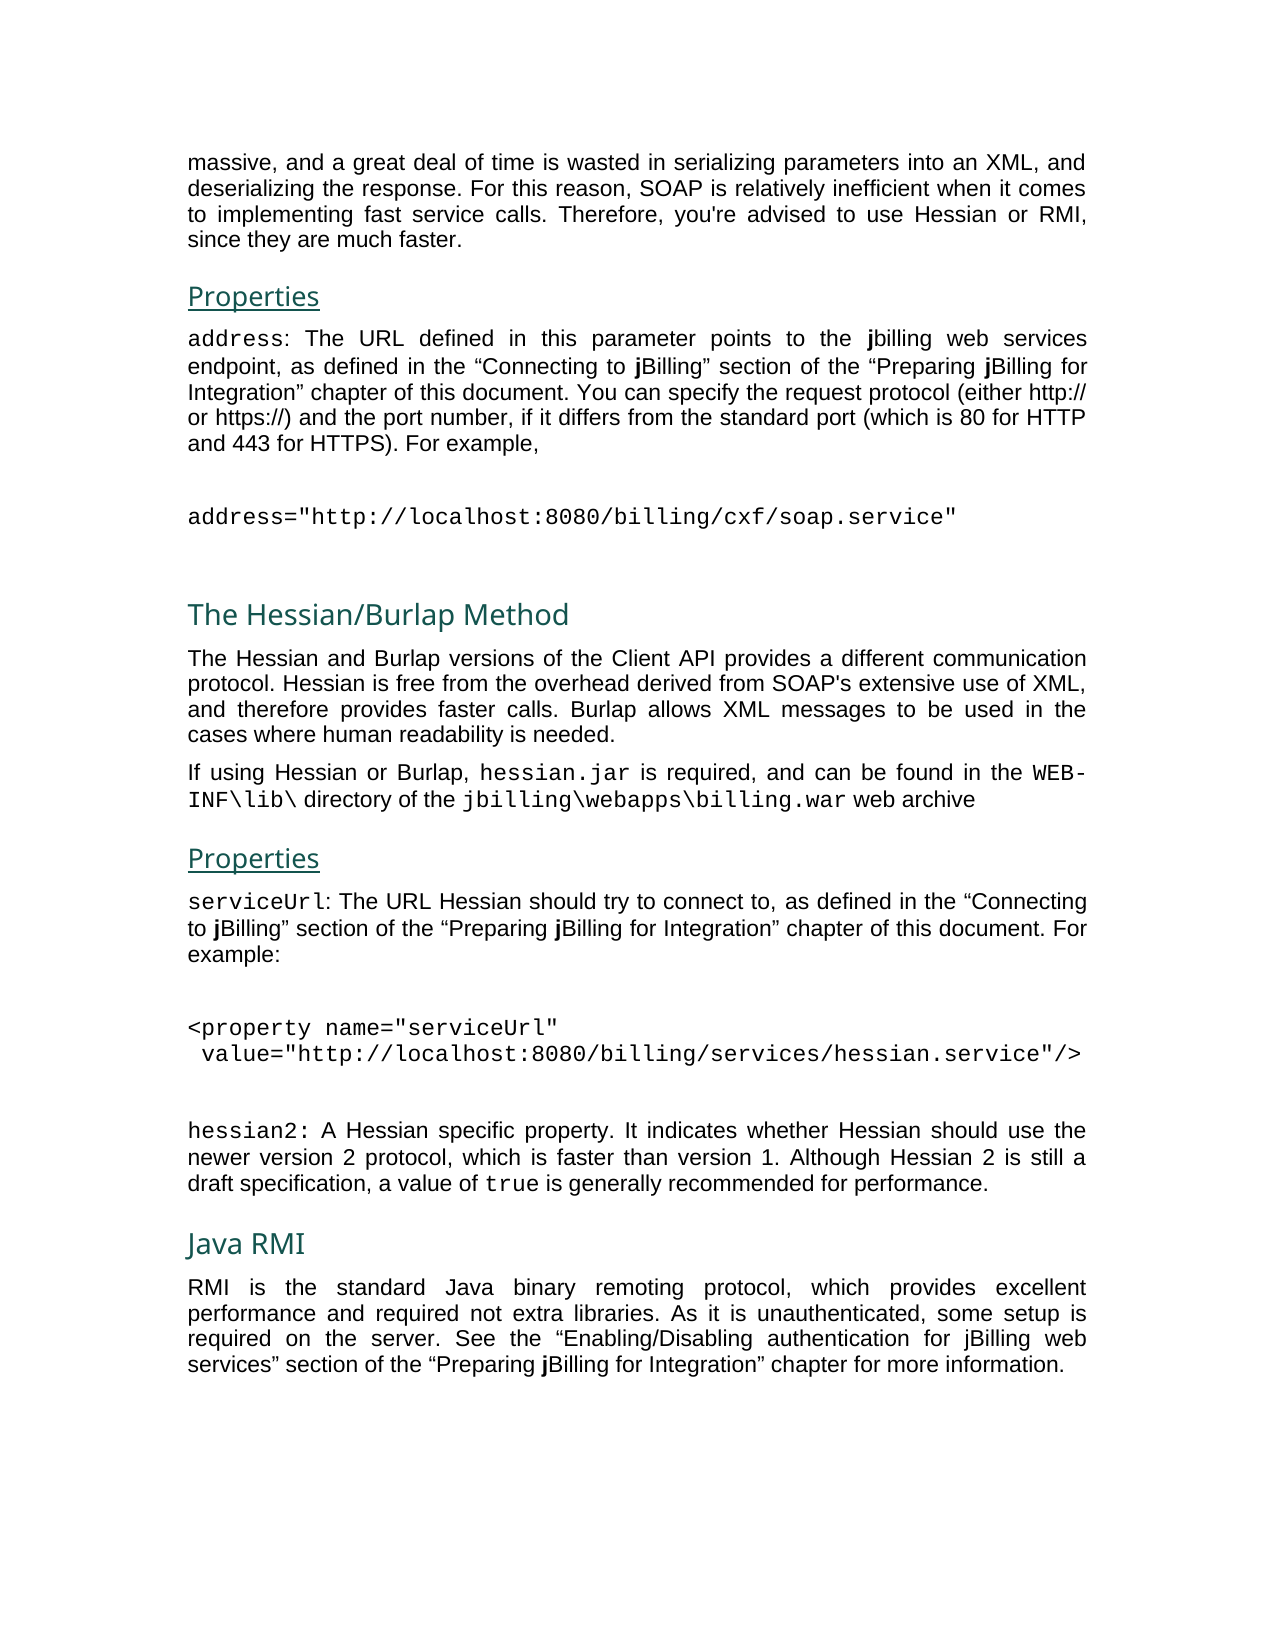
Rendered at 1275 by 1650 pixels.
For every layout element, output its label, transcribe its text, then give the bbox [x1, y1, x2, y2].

subtitle Properties [187, 840, 1087, 877]
text If using Hessian or Burlap, hessian.jar is required, and can be found in the WEB-INF\lib\ directory of the jbilling\webapps\billing.war web archive [187, 759, 1087, 815]
subtitle The Hessian/Burlap Method [187, 594, 1087, 633]
text address: The URL defined in this parameter points to the jbilling web services endpoint, as defined in the “Connecting to jBilling” section of the “Preparing jBilling for Integration” chapter of this document. You can specify the request protocol (either http:// or https://) and the port number, if it differs from the standard port (which is 80 for HTTP and 443 for HTTPS). For example, [187, 326, 1087, 456]
text The Hessian and Burlap versions of the Client API provides a different communication protocol. Hessian is free from the overhead derived from SOAP's extensive use of XML, and therefore provides faster calls. Burlap allows XML messages to be used in the cases where human readability is needed. [187, 645, 1087, 748]
subtitle Java RMI [187, 1223, 1087, 1263]
text serviceUrl: The URL Hessian should try to connect to, as defined in the “Connecting to jBilling” section of the “Preparing jBilling for Integration” chapter of this document. For example: [187, 888, 1087, 967]
text massive, and a great deal of time is wasted in serializing parameters into an XML, and deserializing the response. For this reason, SOAP is relatively inefficient when it comes to implementing fast service calls. Therefore, you're advised to use Hessian or RMI, since they are much faster. [187, 150, 1087, 252]
text address="http://localhost:8080/billing/cxf/soap.service" [187, 505, 1087, 531]
subtitle Properties [187, 277, 1087, 314]
text <property name="serviceUrl" value="http://localhost:8080/billing/services/hessian.service"/> [187, 1016, 1087, 1068]
text hessian2: A Hessian specific property. It indicates whether Hessian should use the newer version 2 protocol, which is faster than version 1. Although Hessian 2 is still a draft specification, a value of true is generally recommended for performance. [187, 1117, 1087, 1198]
text RMI is the standard Java binary remoting protocol, which provides excellent performance and required not extra libraries. As it is unauthenticated, some setup is required on the server. See the “Enabling/Disabling authentication for jBilling web services” section of the “Preparing jBilling for Integration” chapter for more information. [187, 1275, 1087, 1377]
